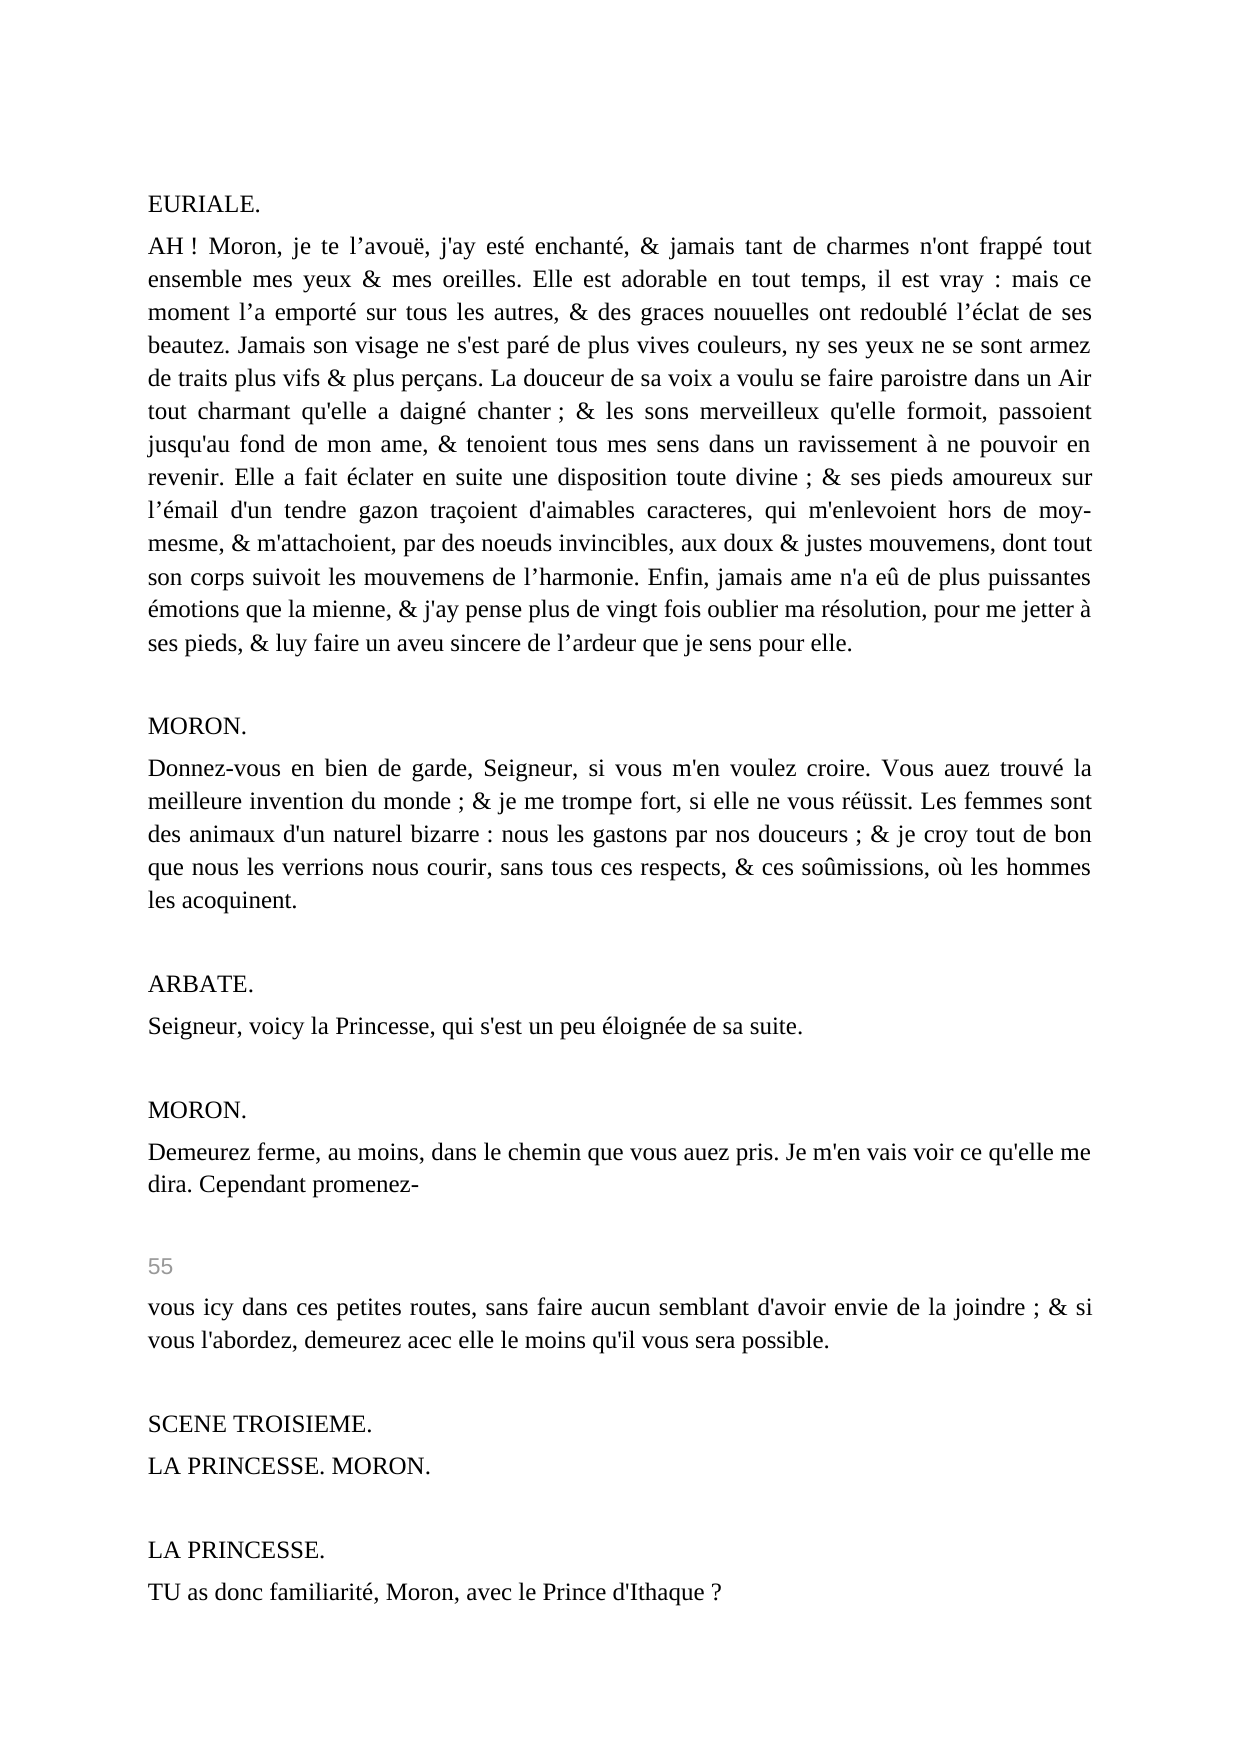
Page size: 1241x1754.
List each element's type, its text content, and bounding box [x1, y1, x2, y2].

text SCENE TROISIEME. [148, 1409, 1093, 1438]
text ARBATE. [148, 969, 1093, 998]
text vous icy dans ces petites routes, sans faire aucun semblant d'avoir envie de la joindre ; & si vous l'abordez, demeurez acec elle le moins qu'il vous sera possible. [148, 1292, 1093, 1354]
text 55 [173, 1253, 1093, 1280]
text LA PRINCESSE. MORON. [148, 1451, 1093, 1480]
text MORON. [148, 1095, 1093, 1123]
text Donnez-vous en bien de garde, Seigneur, si vous m'en voulez croire. Vous auez trouvé la meilleure invention du monde ; & je me trompe fort, si elle ne vous réüssit. Les femmes sont des animaux d'un naturel bizarre : nous les gastons par nos douceurs ; & je croy tout de bon que nous les verrions nous courir, sans tous ces respects, & ces soûmissions, où les hommes les acoquinent. [148, 753, 1093, 914]
text EURIALE. [148, 189, 1093, 218]
text TU as donc familiarité, Moron, avec le Prince d'Ithaque ? [148, 1577, 1093, 1605]
text Demeurez ferme, au moins, dans le chemin que vous auez pris. Je m'en vais voir ce qu'elle me dira. Cependant promenez- [148, 1137, 1093, 1198]
text AH ! Moron, je te l’avouë, j'ay esté enchanté, & jamais tant de charmes n'ont frappé tout ensemble mes yeux & mes oreilles. Elle est adorable en tout temps, il est vray : mais ce moment l’a emporté sur tous les autres, & des graces nouuelles ont redoublé l’éclat de ses beautez. Jamais son visage ne s'est paré de plus vives couleurs, ny ses yeux ne se sont armez de traits plus vifs & plus perçans. La douceur de sa voix a voulu se faire paroistre dans un Air tout charmant qu'elle a daigné chanter ; & les sons merveilleux qu'elle formoit, passoient jusqu'au fond de mon ame, & tenoient tous mes sens dans un ravissement à ne pouvoir en revenir. Elle a fait éclater en suite une disposition toute divine ; & ses pieds amoureux sur l’émail d'un tendre gazon traçoient d'aimables caracteres, qui m'enlevoient hors de moy-mesme, & m'attachoient, par des noeuds invincibles, aux doux & justes mouvemens, dont tout son corps suivoit les mouvemens de l’harmonie. Enfin, jamais ame n'a eû de plus puissantes émotions que la mienne, & j'ay pense plus de vingt fois oublier ma résolution, pour me jetter à ses pieds, & luy faire un aveu sincere de l’ardeur que je sens pour elle. [148, 231, 1093, 656]
text Seigneur, voicy la Princesse, qui s'est un peu éloignée de sa suite. [148, 1011, 1093, 1040]
text MORON. [148, 711, 1093, 740]
text LA PRINCESSE. [148, 1535, 1093, 1563]
